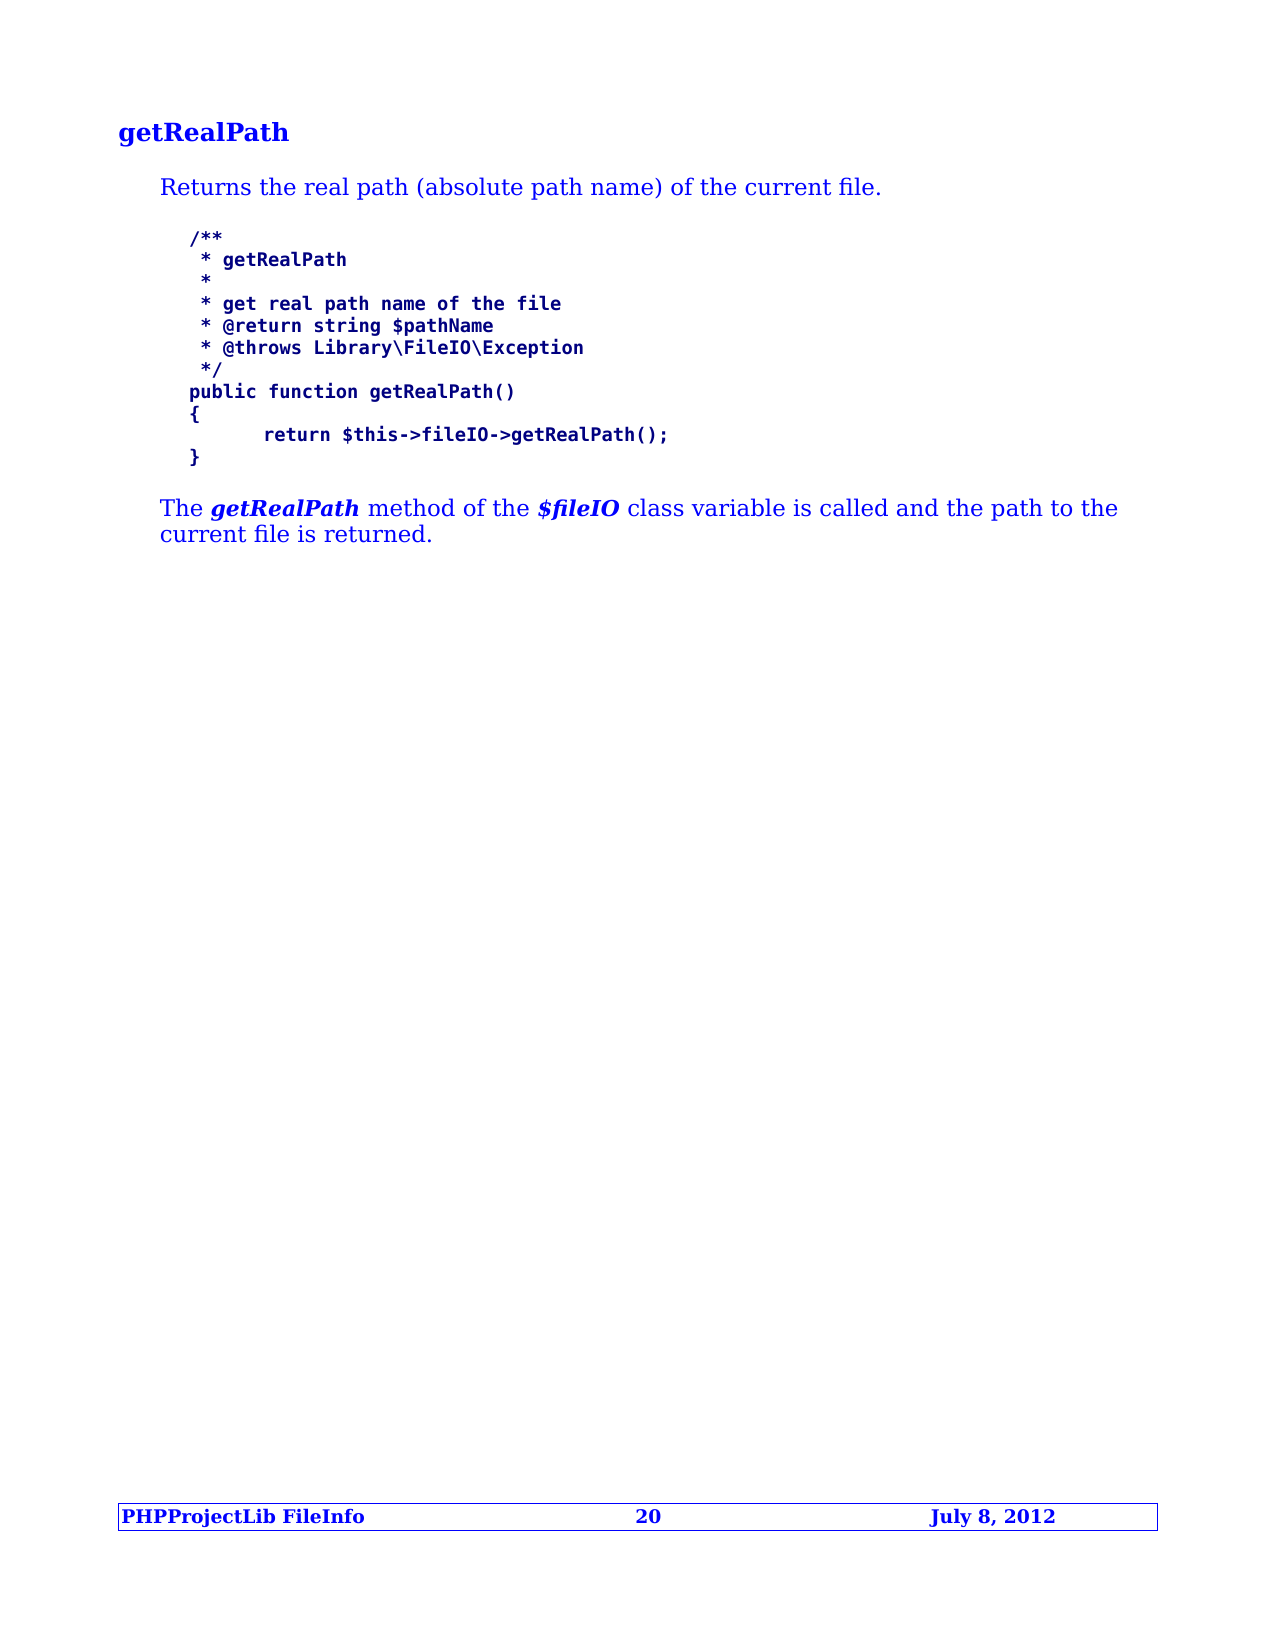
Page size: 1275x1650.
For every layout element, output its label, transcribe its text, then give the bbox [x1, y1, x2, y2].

list * [189, 271, 1157, 293]
list * get real path name of the file [189, 293, 1157, 315]
title getRealPath [118, 118, 1157, 147]
list { [189, 402, 1157, 424]
list * @return string $pathName [189, 315, 1157, 337]
text The getRealPath method of the $fileIO class variable is called and the path to the current file is returned. [159, 495, 1157, 548]
list /** [189, 227, 1157, 249]
list } [189, 446, 1157, 468]
list */ [189, 359, 1157, 381]
list * getRealPath [189, 249, 1157, 271]
text Returns the real path (absolute path name) of the current file. [159, 174, 1157, 201]
list public function getRealPath() [189, 381, 1157, 402]
list * @throws Library\FileIO\Exception [189, 337, 1157, 359]
list return $this->fileIO->getRealPath(); [189, 424, 1157, 446]
